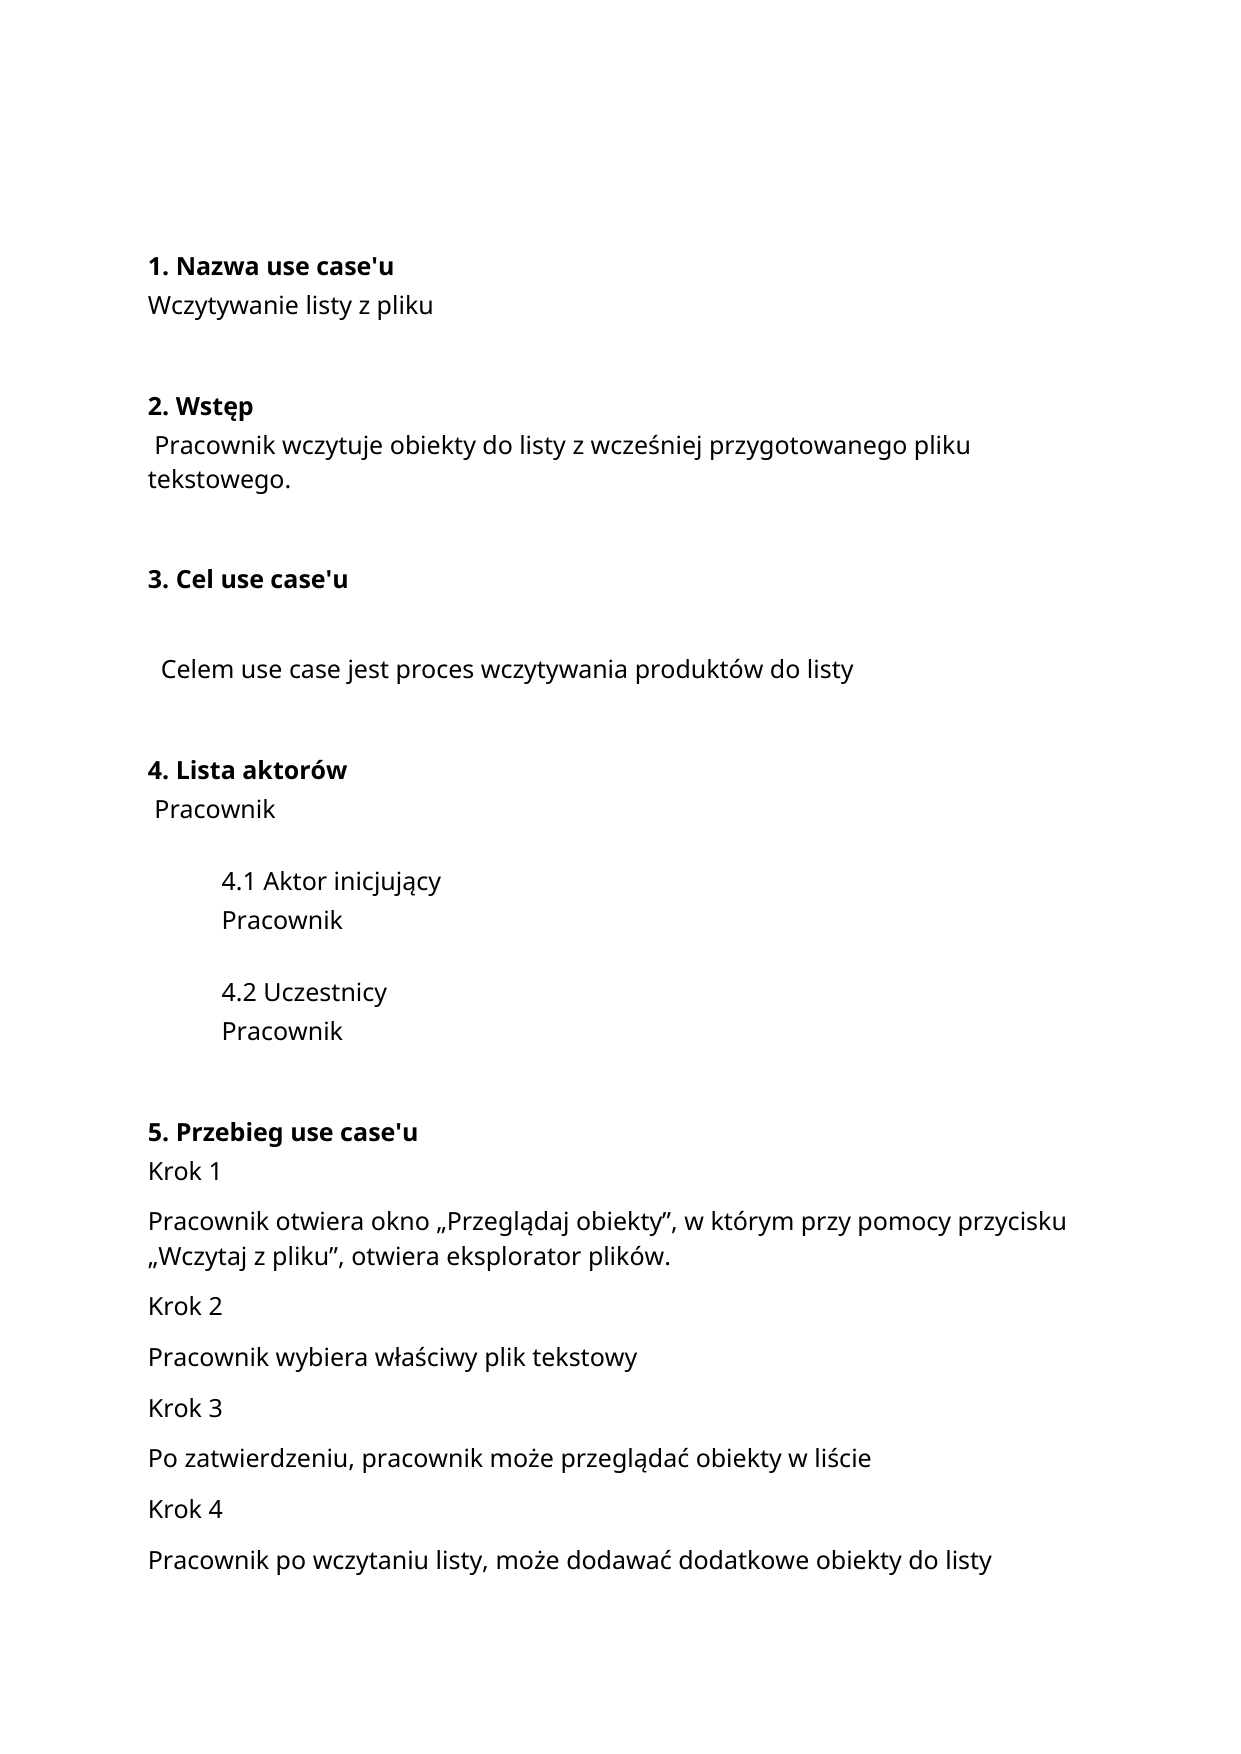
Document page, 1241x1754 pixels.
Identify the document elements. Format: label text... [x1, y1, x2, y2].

subtitle 2. Wstęp [148, 388, 1093, 422]
subtitle 4. Lista aktorów [148, 753, 1093, 787]
text Krok 2 [148, 1289, 1093, 1323]
text Pracownik wczytuje obiekty do listy z wcześniej przygotowanego pliku tekstowego. [148, 427, 1093, 496]
text Krok 1 [148, 1153, 1093, 1187]
text Krok 4 [148, 1492, 1093, 1526]
text Pracownik otwiera okno „Przeglądaj obiekty”, w którym przy pomocy przycisku „Wczytaj z pliku”, otwiera eksplorator plików. [148, 1204, 1093, 1272]
subtitle 3. Cel use case'u [148, 562, 1093, 596]
text Pracownik [148, 792, 1093, 826]
text Krok 3 [148, 1390, 1093, 1424]
subtitle 5. Przebieg use case'u [148, 1114, 1093, 1148]
subtitle 1. Nazwa use case'u [148, 248, 1093, 282]
text Po zatwierdzeniu, pracownik może przeglądać obiekty w liście [148, 1441, 1093, 1475]
subtitle 4.1 Aktor inicjujący [221, 863, 1093, 898]
text Pracownik wybiera właściwy plik tekstowy [148, 1339, 1093, 1374]
text Pracownik [221, 1013, 1093, 1047]
text Wczytywanie listy z pliku [148, 287, 1093, 322]
text Celem use case jest proces wczytywania produktów do listy [148, 652, 1093, 686]
text Pracownik po wczytaniu listy, może dodawać dodatkowe obiekty do listy [148, 1542, 1093, 1577]
subtitle 4.2 Uczestnicy [221, 974, 1093, 1008]
text Pracownik [221, 903, 1093, 937]
